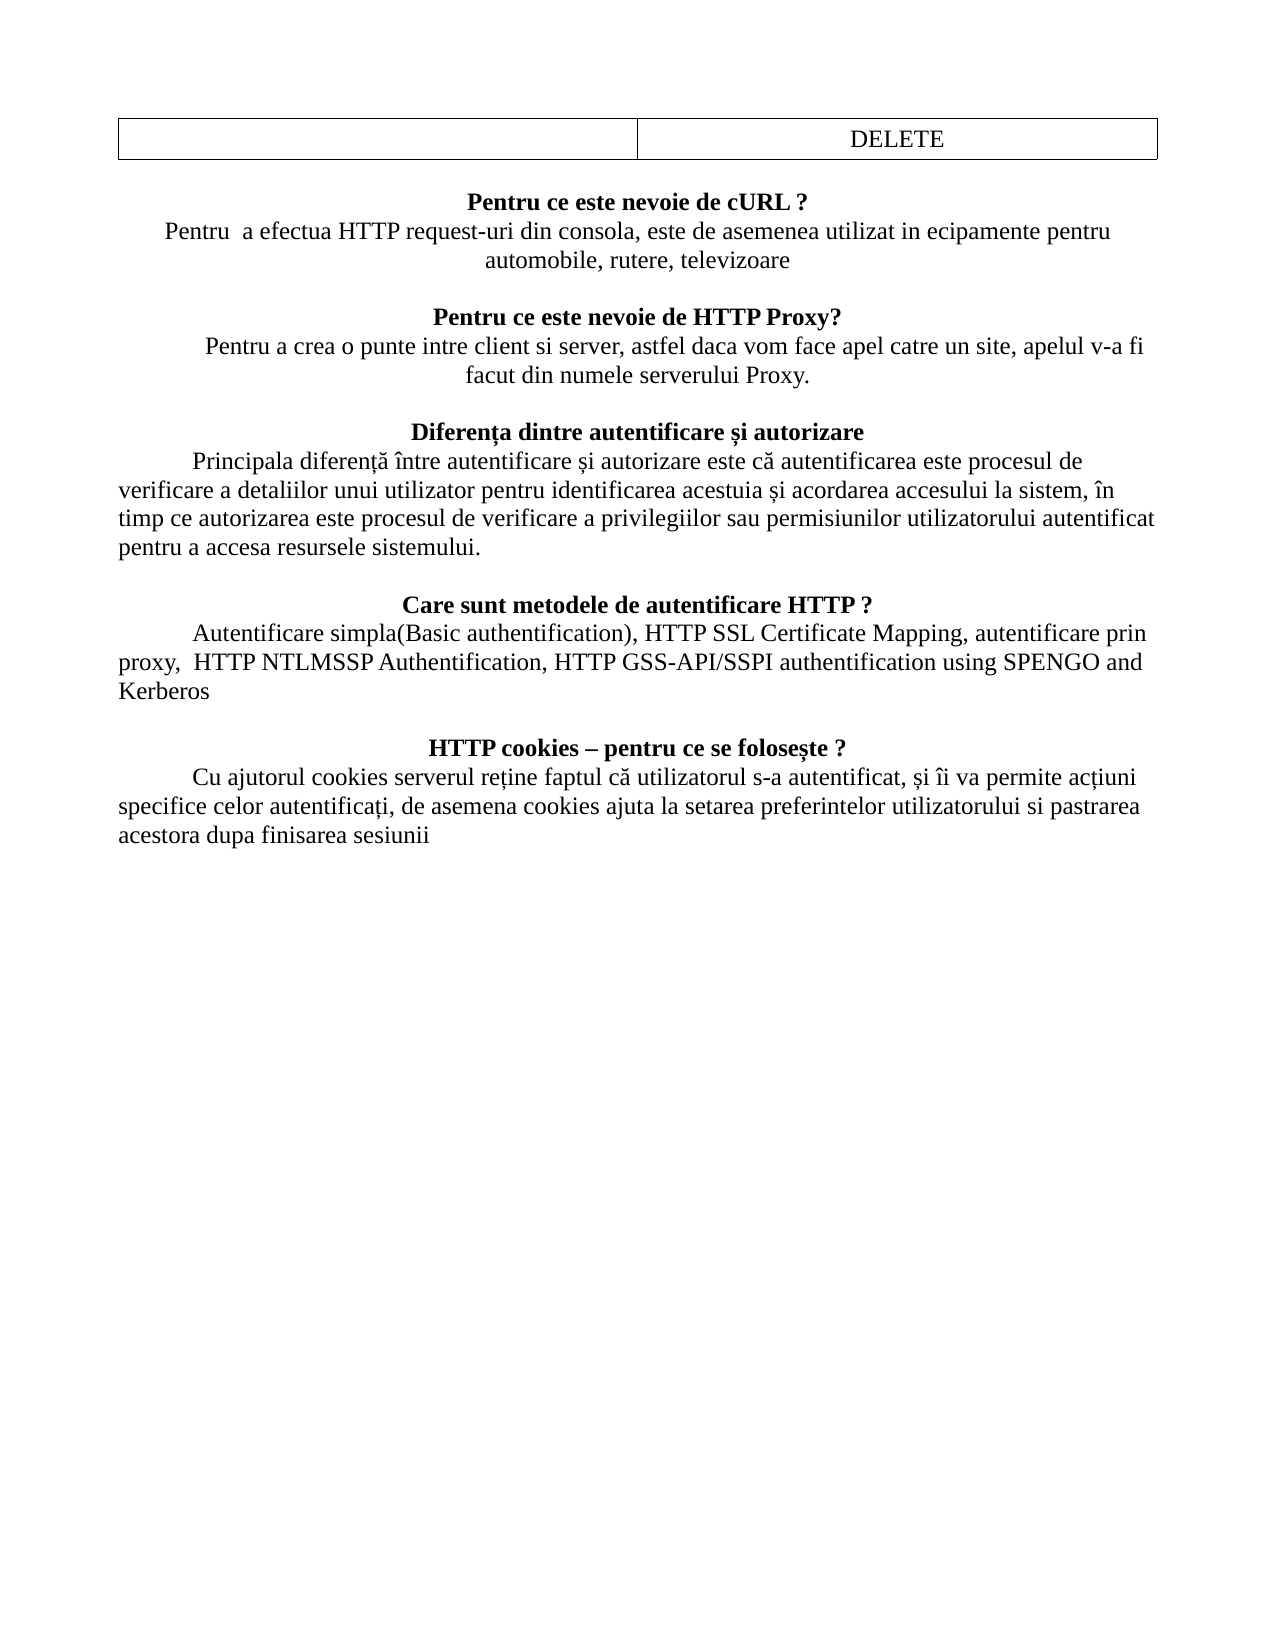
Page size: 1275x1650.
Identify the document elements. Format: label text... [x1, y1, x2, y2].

text Pentru a efectua HTTP request-uri din consola, este de asemenea utilizat in ecipamente pentru automobile, rutere, televizoare [118, 216, 1157, 273]
table_cell [119, 119, 637, 158]
text Principala diferență între autentificare și autorizare este că autentificarea este procesul de verificare a detaliilor unui utilizator pentru identificarea acestuia și acordarea accesului la sistem, în timp ce autorizarea este procesul de verificare a privilegiilor sau permisiunilor utilizatorului autentificat pentru a accesa resursele sistemului. [118, 446, 1157, 561]
text Pentru a crea o punte intre client si server, astfel daca vom face apel catre un site, apelul v-a fi facut din numele serverului Proxy. [118, 331, 1157, 388]
text Cu ajutorul cookies serverul reține faptul că utilizatorul s-a autentificat, și îi va permite acțiuni specifice celor autentificați, de asemena cookies ajuta la setarea preferintelor utilizatorului si pastrarea acestora dupa finisarea sesiunii [118, 762, 1157, 848]
table_cell DELETE [638, 119, 1157, 158]
text Care sunt metodele de autentificare HTTP ? [118, 590, 1157, 618]
text Diferența dintre autentificare și autorizare [118, 417, 1157, 446]
text Pentru ce este nevoie de HTTP Proxy? [118, 302, 1157, 331]
text Autentificare simpla(Basic authentification), HTTP SSL Certificate Mapping, autentificare prin proxy, HTTP NTLMSSP Authentification, HTTP GSS-API/SSPI authentification using SPENGO and Kerberos [118, 618, 1157, 705]
text HTTP cookies – pentru ce se folosește ? [118, 733, 1157, 762]
text Pentru ce este nevoie de cURL ? [118, 187, 1157, 216]
